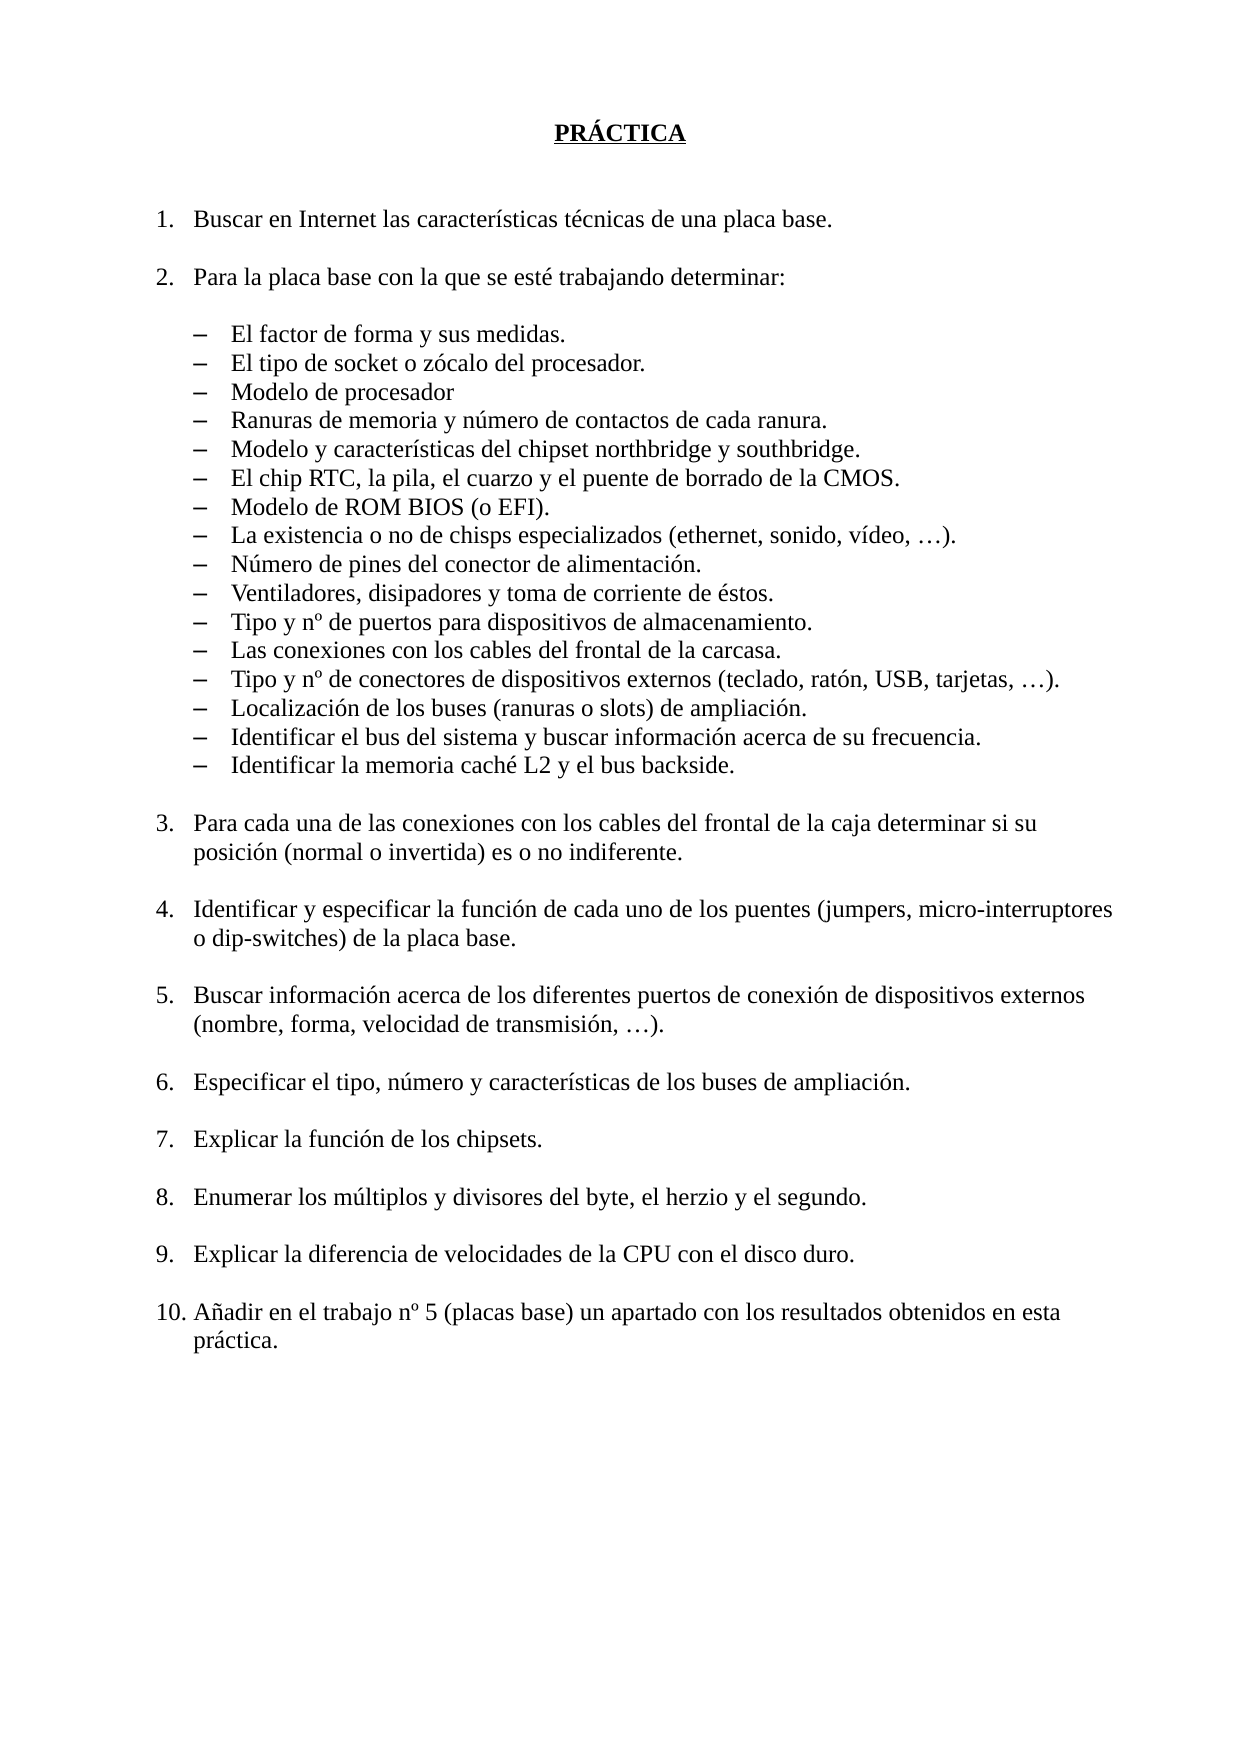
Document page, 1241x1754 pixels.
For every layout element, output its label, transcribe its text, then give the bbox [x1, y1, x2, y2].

list Identificar la memoria caché L2 y el bus backside. [193, 751, 1122, 779]
list Localización de los buses (ranuras o slots) de ampliación. [193, 693, 1122, 722]
list El factor de forma y sus medidas. [193, 319, 1122, 348]
list Enumerar los múltiplos y divisores del byte, el herzio y el segundo. [156, 1182, 1122, 1211]
list Explicar la función de los chipsets. [156, 1124, 1122, 1153]
list Ranuras de memoria y número de contactos de cada ranura. [193, 406, 1122, 434]
list Modelo de procesador [193, 377, 1122, 406]
list Modelo de ROM BIOS (o EFI). [193, 492, 1122, 521]
text PRÁCTICA [118, 118, 1122, 147]
list Explicar la diferencia de velocidades de la CPU con el disco duro. [156, 1239, 1122, 1268]
list Tipo y nº de puertos para dispositivos de almacenamiento. [193, 607, 1122, 636]
list El chip RTC, la pila, el cuarzo y el puente de borrado de la CMOS. [193, 463, 1122, 492]
list Para la placa base con la que se esté trabajando determinar: [156, 262, 1122, 291]
list Las conexiones con los cables del frontal de la carcasa. [193, 636, 1122, 664]
list Ventiladores, disipadores y toma de corriente de éstos. [193, 578, 1122, 607]
list Modelo y características del chipset northbridge y southbridge. [193, 434, 1122, 463]
list Número de pines del conector de alimentación. [193, 549, 1122, 578]
list Buscar información acerca de los diferentes puertos de conexión de dispositivos externos (nombre, forma, velocidad de transmisión, …). [156, 981, 1122, 1038]
list Buscar en Internet las características técnicas de una placa base. [156, 204, 1122, 233]
list El tipo de socket o zócalo del procesador. [193, 348, 1122, 377]
list Identificar el bus del sistema y buscar información acerca de su frecuencia. [193, 722, 1122, 751]
list Para cada una de las conexiones con los cables del frontal de la caja determinar si su posición (normal o invertida) es o no indiferente. [156, 808, 1122, 866]
list Especificar el tipo, número y características de los buses de ampliación. [156, 1067, 1122, 1096]
list Añadir en el trabajo nº 5 (placas base) un apartado con los resultados obtenidos en esta práctica. [156, 1297, 1122, 1354]
list La existencia o no de chisps especializados (ethernet, sonido, vídeo, …). [193, 521, 1122, 549]
list Tipo y nº de conectores de dispositivos externos (teclado, ratón, USB, tarjetas, …). [193, 664, 1122, 693]
list Identificar y especificar la función de cada uno de los puentes (jumpers, micro-interruptores o dip-switches) de la placa base. [156, 894, 1122, 952]
